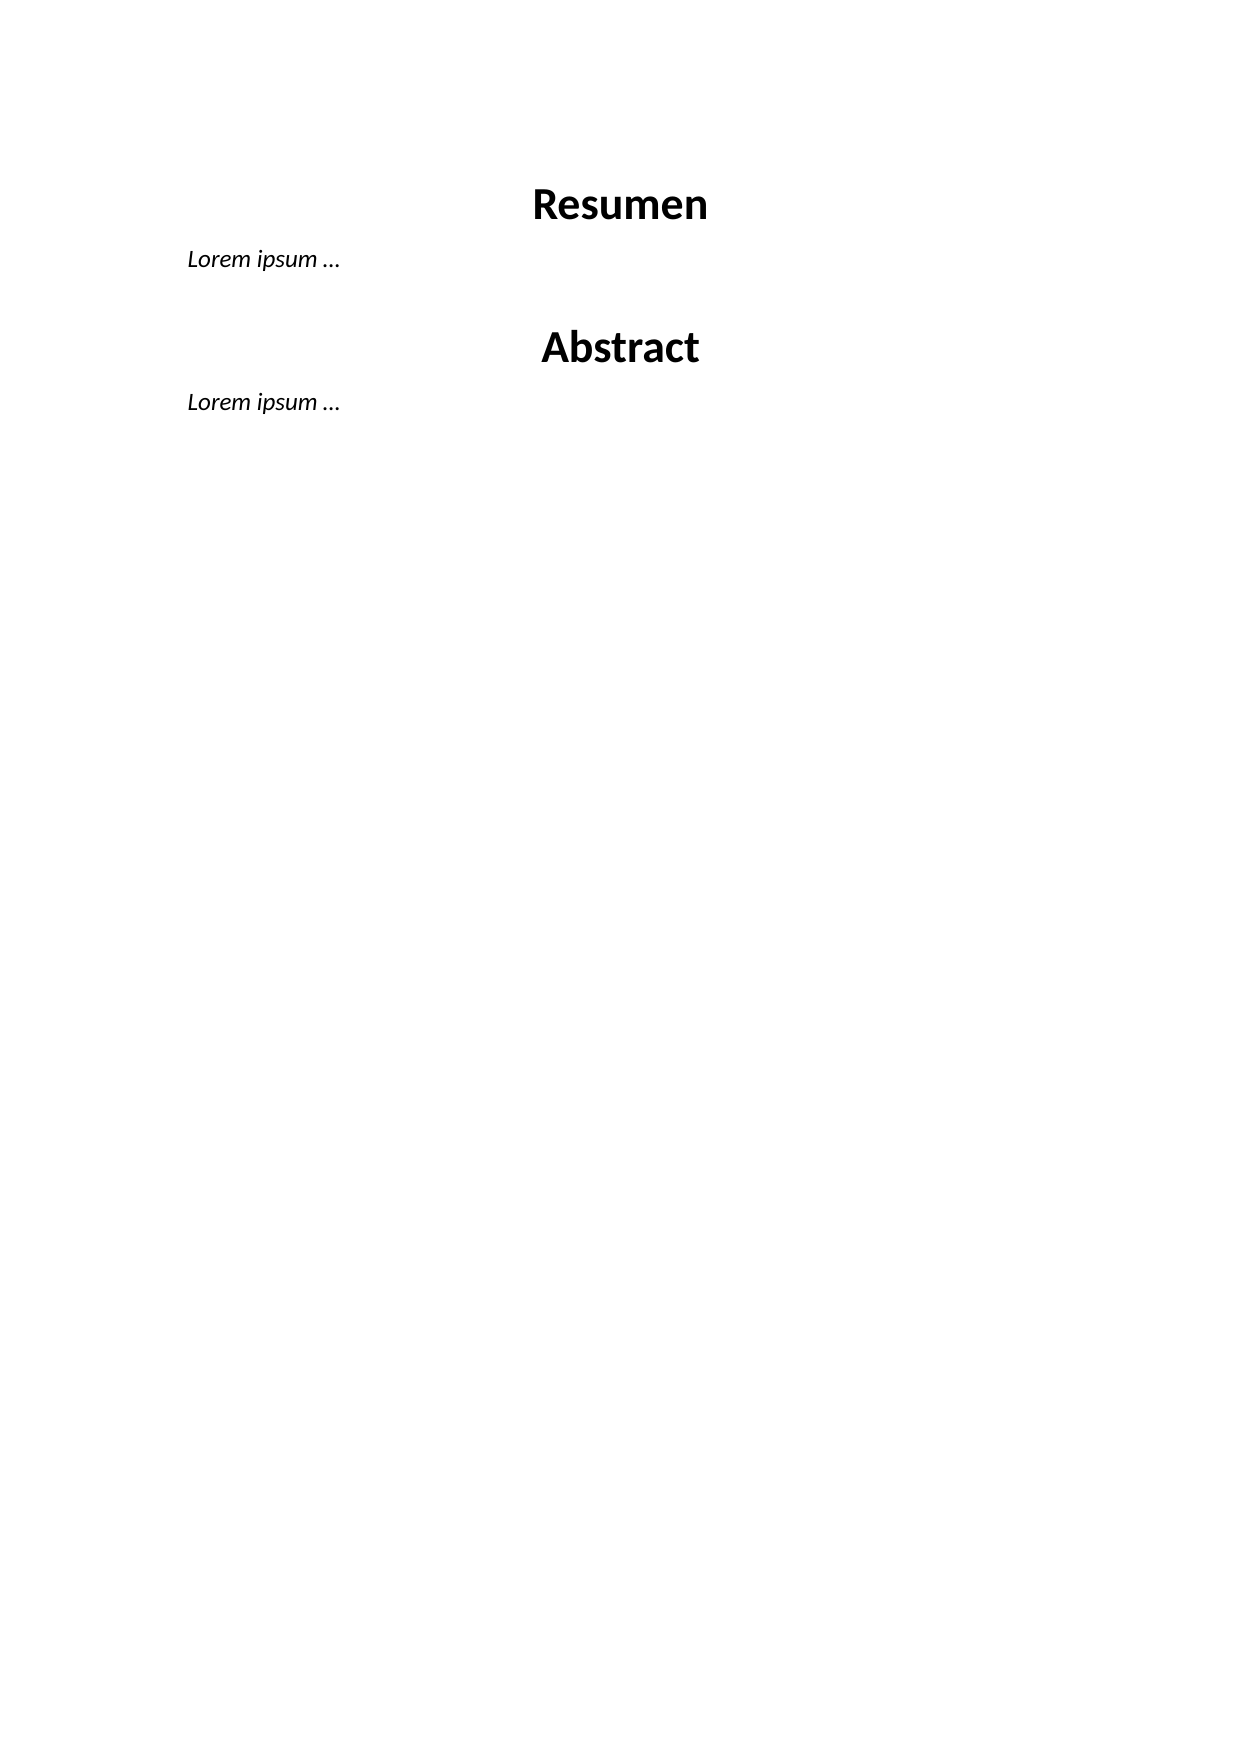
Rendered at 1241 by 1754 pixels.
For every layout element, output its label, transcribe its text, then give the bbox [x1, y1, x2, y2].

subtitle Resumen [187, 175, 1053, 231]
text Lorem ipsum … [187, 243, 1053, 274]
text Lorem ipsum … [187, 386, 1053, 417]
subtitle Abstract [187, 318, 1053, 374]
